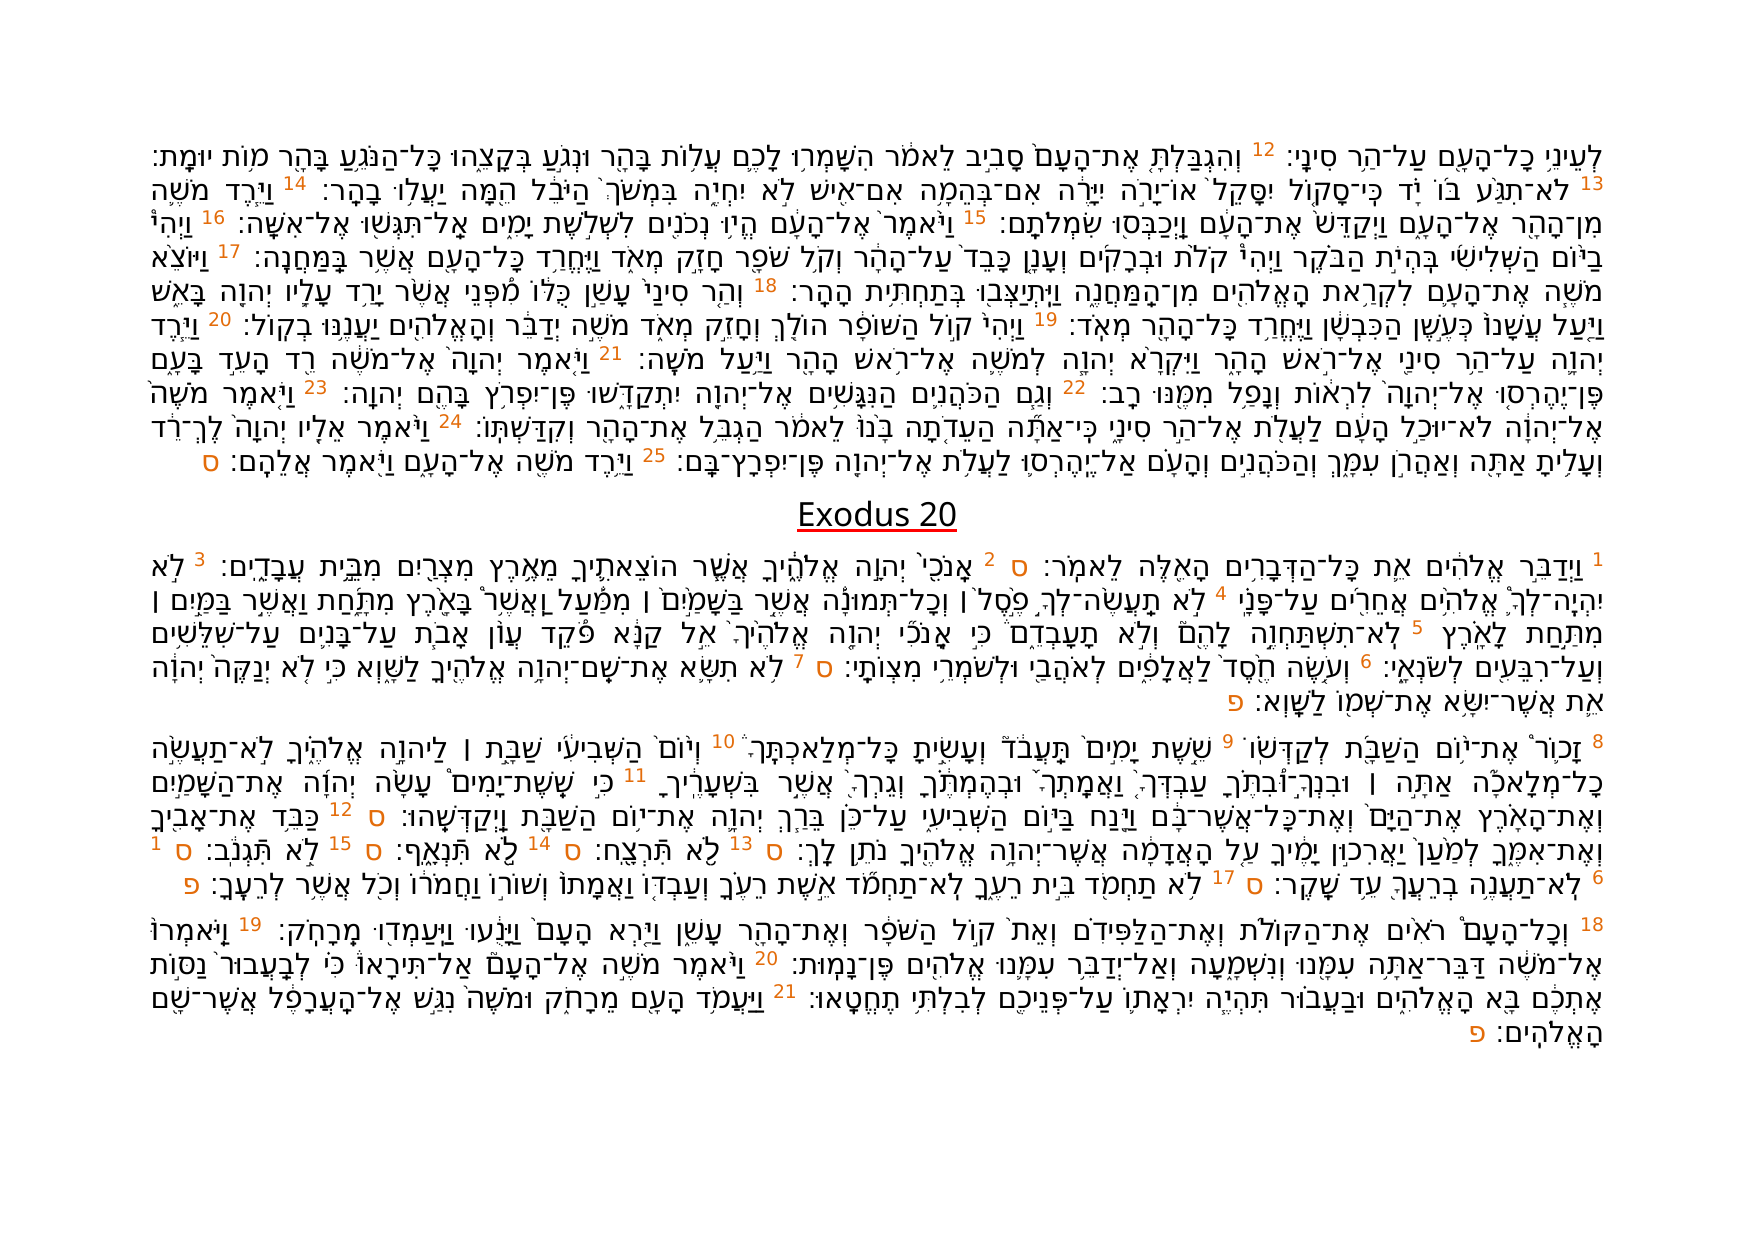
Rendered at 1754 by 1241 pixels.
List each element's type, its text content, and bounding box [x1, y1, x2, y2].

text 1 וַיְדַבֵּ֣ר אֱלֹהִ֔ים אֵ֛ת כָּל־הַדְּבָרִ֥ים הָאֵ֖לֶּה לֵאמֹֽר׃ ס ‬‬‬‬‬2 אָֽנֹכִ֖י֙ יְהוָ֣ה אֱלֹהֶ֑֔יךָ אֲשֶׁ֧ר הוֹצֵאתִ֛יךָ מֵאֶ֥רֶץ מִצְרַ֖יִם מִבֵּ֣֥ית עֲבָדִ֑͏ֽים׃ ‬‬‬3 לֹֽ֣א יִהְיֶֽה־לְךָ֛֩ אֱלֹהִ֥֨ים אֲחֵרִ֖֜ים עַל־פָּנָֽ͏ַ֗י ‬‬‬4 לֹֽ֣א תֽ͏ַעֲשֶׂ֨ה־לְךָ֥֣ פֶ֣֙סֶל֙ ׀ וְכָל־תְּמוּנָ֡֔ה אֲשֶׁ֤֣ר בַּשָּׁמַ֣֙יִם֙ ׀ מִמַּ֡֔עַל וֽ͏ַאֲשֶׁ֥ר֩ בָּאָ֖֨רֶץ מִתָּ֑͏ַ֜חַת וַאֲשֶׁ֥֣ר בַּמַּ֖֣יִם ׀ מִתַּ֥֣חַת לָאָֽ֗רֶץ ‬‬‬5 לֹֽא־תִשְׁתַּחְוֶ֥֣ה לָהֶ֖ם֮ וְלֹ֣א תָעָבְדֵ֑ם֒ כִּ֣י אֽ͏ָנֹכִ֞י יְהוָ֤ה אֱלֹהֶ֙יךָ֙ אֵ֣ל קַנָּ֔א פֹּ֠קֵד עֲוֺ֨ן אָבֹ֧ת עַל־בָּנִ֛ים עַל־שִׁלֵּשִׁ֥ים וְעַל־רִבֵּעִ֖ים לְשֹׂנְאָֽ֑י׃ ‬‬‬6 וְעֹ֥֤שֶׂה חֶ֖֙סֶד֙ לַאֲלָפִ֑֔ים לְאֹהֲבַ֖י וּלְשֹׁמְרֵ֥י מִצְוֺתָֽי׃ ס ‬‬‬7 לֹ֥א תִשָּׂ֛א אֶת־שֵֽׁם־יְהוָ֥ה אֱלֹהֶ֖יךָ לַשָּׁ֑וְא כִּ֣י לֹ֤א יְנַקֶּה֙ יְהוָ֔ה אֵ֛ת אֲשֶׁר־יִשָּׂ֥א אֶת־שְׁמ֖וֹ לַשָּֽׁוְא׃ פ ‬‬‬‬‬‬‬‬‬ [150, 549, 1604, 719]
text 18 וְכָל־הָעָם֩ רֹאִ֨ים אֶת־הַקּוֹלֹ֜ת וְאֶת־הַלַּפִּידִ֗ם וְאֵת֙ ק֣וֹל הַשֹּׁפָ֔ר וְאֶת־הָהָ֖ר עָשֵׁ֑ן וַיַּ֤רְא הָעָם֙ וַיָּנֻ֔עוּ וַיּֽ͏ַעַמְד֖וּ מֵֽרָחֹֽק׃ ‬‬‬19 וַיֹּֽאמְרוּ֙ אֶל־מֹשֶׁ֔ה דַּבֵּר־אַתָּ֥ה עִמָּ֖נוּ וְנִשְׁמָ֑עָה וְאַל־יְדַבֵּ֥ר עִמָּ֛נוּ אֱלֹהִ֖ים פֶּן־נָמֽוּת׃ ‬‬‬20 וַיֹּ֨אמֶר מֹשֶׁ֣ה אֶל־הָעָם֮ אַל־תִּירָאוּ֒ כִּ֗י לְבַֽעֲבוּר֙ נַסּ֣וֹת אֶתְכֶ֔ם בָּ֖א הָאֱלֹהִ֑ים וּבַעֲב֗וּר תִּהְיֶ֧ה יִרְאָת֛וֹ עַל־פְּנֵיכֶ֖ם לְבִלְתִּ֥י תֶחֱטָֽאוּ׃ ‬‬‬21 וַיַּעֲמֹ֥ד הָעָ֖ם מֵרָחֹ֑ק וּמֹשֶׁה֙ נִגַּ֣שׁ אֶל־הָֽעֲרָפֶ֔ל אֲשֶׁר־שָׁ֖ם הָאֱלֹהִֽים׃ פ ‬‬‬‬‬‬‬ [150, 913, 1604, 1049]
text 8 זָכ֛וֹר֩ אֶת־י֥֨וֹם הַשַׁבָּ֖֜ת לְקַדְּשֽׁ֗וֹ ‬‬‬9 שֵׁ֤֣שֶׁת יָמִ֣ים֙ תּֽ͏ַעֲבֹ֔ד֮ וְעָשִׂ֖֣יתָ כָּל־מְלַאכְתֶּֽךָ֒ ‬‬‬10 וְי֨וֹם֙ הַשְּׁבִיעִ֔֜י שַׁבָּ֖֣ת ׀ לַיהוָ֣ה אֱלֹהֶ֑֗יךָ לֹֽ֣א־תַעֲשֶׂ֣֨ה כָל־מְלָאכָ֡֜ה אַתָּ֣ה ׀ וּבִנְךָֽ֣־וּ֠בִתֶּ֗ךָ עַבְדְּךָ֤֨ וַאֲמָֽתְךָ֜֙ וּבְהֶמְתֶּ֔֗ךָ וְגֵרְךָ֖֙ אֲשֶׁ֥֣ר בִּשְׁעָרֶֽ֔יךָ ‬‬‬11 כִּ֣י שֵֽׁשֶׁת־יָמִים֩ עָשָׂ֨ה יְהוָ֜ה אֶת־הַשָּׁמַ֣יִם וְאֶת־הָאָ֗רֶץ אֶת־הַיָּם֙ וְאֶת־כָּל־אֲשֶׁר־בָּ֔ם וַיָּ֖נַח בַּיּ֣וֹם הַשְּׁבִיעִ֑י עַל־כֵּ֗ן בֵּרַ֧ךְ יְהוָ֛ה אֶת־י֥וֹם הַשַׁבָּ֖ת וַֽיְקַדְּשֵֽׁהוּ׃ ס ‬‬‬12 כַּבֵּ֥ד אֶת־אָבִ֖יךָ וְאֶת־אִמֶּ֑ךָ לְמַ֙עַן֙ יַאֲרִכ֣וּן יָמֶ֔יךָ עַ֚ל הָאֲדָמָ֔ה אֲשֶׁר־יְהוָ֥ה אֱלֹהֶ֖יךָ נֹתֵ֥ן לָֽךְ׃ ס ‬‬‬13 לֹ֥֖א תִּֿרְצָ֖͏ֽח׃ ס ‬‬‬14 לֹ֣֖א תִּֿנְאָ֑͏ֽף׃ ס ‬‬‬15 לֹ֣֖א תִּֿגְנֹֽ֔ב׃ ס ‬‬‬16 לֹֽא־תַעֲנֶ֥ה בְרֵעֲךָ֖ עֵ֥ד שָֽׁקֶר׃ ס ‬‬‬17 לֹ֥א תַחְמֹ֖ד בֵּ֣ית רֵעֶ֑ךָ לֹֽא־תַחְמֹ֞ד אֵ֣שֶׁת רֵעֶ֗ךָ וְעַבְדּ֤וֹ וַאֲמָתוֹ֙ וְשׁוֹר֣וֹ וַחֲמֹר֔וֹ וְכֹ֖ל אֲשֶׁ֥ר לְרֵעֶֽךָ׃ פ ‬‬‬‬‬‬‬‬‬‬‬‬‬ [150, 731, 1604, 901]
text 1 בַּחֹ֙דֶשׁ֙ הַשְּׁלִישִׁ֔י לְצֵ֥את בְּנֵי־יִשְׂרָאֵ֖ל מֵאֶ֣רֶץ מִצְרָ֑יִם בַּיּ֣וֹם הַזֶּ֔ה בָּ֖אוּ מִדְבַּ֥ר סִינָֽי׃ 2 וַיִּסְע֣וּ מֵרְפִידִ֗ים וַיָּבֹ֙אוּ֙ מִדְבַּ֣ר סִינַ֔י וַֽיַּחֲנ֖וּ בַּמִּדְבָּ֑ר וַיִּֽחַן־שָׁ֥ם יִשְׂרָאֵ֖ל נֶ֥גֶד הָהָֽר׃ ‬‬‬3 וּמֹשֶׁ֥ה עָלָ֖ה אֶל־הָאֱלֹהִ֑ים וַיִּקְרָ֨א אֵלָ֤יו יְהוָה֙ מִן־הָהָ֣ר לֵאמֹ֔ר כֹּ֤ה תֹאמַר֙ לְבֵ֣ית יַעֲקֹ֔ב וְתַגֵּ֖יד לִבְנֵ֥י יִשְׂרָאֵֽל׃ ‬‬‬4 אַתֶּ֣ם רְאִיתֶ֔ם אֲשֶׁ֥ר עָשִׂ֖יתִי לְמִצְרָ֑יִם וָאֶשָּׂ֤א אֶתְכֶם֙ עַל־כַּנְפֵ֣י נְשָׁרִ֔ים וָאָבִ֥א אֶתְכֶ֖ם אֵלָֽי׃ ‬‬‬5 וְעַתָּ֗ה אִם־שָׁמ֤וֹעַ תִּשְׁמְעוּ֙ בְּקֹלִ֔י וּשְׁמַרְתֶּ֖ם אֶת־בְּרִיתִ֑י וִהְיִ֨יתֶם לִ֤י סְגֻלָּה֙ מִכָּל־הָ֣עַמִּ֔ים כִּי־לִ֖י כָּל־הָאָֽרֶץ׃ ‬‬‬6 וְאַתֶּ֧ם תִּהְיוּ־לִ֛י מַמְלֶ֥כֶת כֹּהֲנִ֖ים וְג֣וֹי קָד֑וֹשׁ אֵ֚לֶּה הַדְּבָרִ֔ים אֲשֶׁ֥ר תְּדַבֵּ֖ר אֶל־בְּנֵ֥י יִשְׂרָאֵֽל׃ ‬‬‬7 וַיָּבֹ֣א מֹשֶׁ֔ה וַיִּקְרָ֖א לְזִקְנֵ֣י הָעָ֑ם וַיָּ֣שֶׂם לִפְנֵיהֶ֗ם אֵ֚ת כָּל־הַדְּבָרִ֣ים הָאֵ֔לֶּה אֲשֶׁ֥ר צִוָּ֖הוּ יְהוָֽה׃ ‬‬‬8 וַיַּעֲנ֨וּ כָל־הָעָ֤ם יַחְדָּו֙ וַיֹּ֣אמְר֔וּ כֹּ֛ל אֲשֶׁר־דִּבֶּ֥ר יְהוָ֖ה נַעֲשֶׂ֑ה וַיָּ֧שֶׁב מֹשֶׁ֛ה אֶת־דִּבְרֵ֥י הָעָ֖ם אֶל־יְהוָֽה׃ ‬‬‬9 וַיֹּ֨אמֶר יְהוָ֜ה אֶל־מֹשֶׁ֗ה הִנֵּ֨ה אָנֹכִ֜י בָּ֣א אֵלֶיךָ֮ בְּעַ֣ב הֶֽעָנָן֒ בַּעֲב֞וּר יִשְׁמַ֤ע הָעָם֙ בְּדַבְּרִ֣י עִמָּ֔ךְ וְגַם־בְּךָ֖ יַאֲמִ֣ינוּ לְעוֹלָ֑ם וַיַּגֵּ֥ד מֹשֶׁ֛ה אֶת־דִּבְרֵ֥י הָעָ֖ם אֶל־יְהוָֽה׃ ‬‬‬10 וַיֹּ֨אמֶר יְהוָ֤ה אֶל־מֹשֶׁה֙ לֵ֣ךְ אֶל־הָעָ֔ם וְקִדַּשְׁתָּ֥ם הַיּ֖וֹם וּמָחָ֑ר וְכִבְּס֖וּ שִׂמְלֹתָֽם׃ ‬‬‬11 וְהָי֥וּ נְכֹנִ֖ים לַיּ֣וֹם הַשְּׁלִישִׁ֑י כִּ֣י ׀ בַּיּ֣וֹם הַשְּׁלִישִׁ֗י יֵרֵ֧ד יְהוָ֛ה לְעֵינֵ֥י כָל־הָעָ֖ם עַל־הַ֥ר סִינָֽי׃ ‬‬‬12 וְהִגְבַּלְתָּ֤ אֶת־הָעָם֙ סָבִ֣יב לֵאמֹ֔ר הִשָּׁמְר֥וּ לָכֶ֛ם עֲל֥וֹת בָּהָ֖ר וּנְגֹ֣עַ בְּקָצֵ֑הוּ כָּל־הַנֹּגֵ֥עַ בָּהָ֖ר מ֥וֹת יוּמָֽת׃ ‬‬‬13 לֹא־תִגַּ֨ע בּ֜וֹ יָ֗ד כִּֽי־סָק֤וֹל יִסָּקֵל֙ אוֹ־יָרֹ֣ה יִיָּרֶ֔ה אִם־בְּהֵמָ֥ה אִם־אִ֖ישׁ לֹ֣א יִחְיֶ֑ה בִּמְשֹׁךְ֙ הַיֹּבֵ֔ל הֵ֖מָּה יַעֲל֥וּ בָהָֽר׃ ‬‬‬14 וַיֵּ֧רֶד מֹשֶׁ֛ה מִן־הָהָ֖ר אֶל־הָעָ֑ם וַיְקַדֵּשׁ֙ אֶת־הָעָ֔ם וַֽיְכַבְּס֖וּ שִׂמְלֹתָֽם׃ ‬‬‬15 וַיֹּ֙אמֶר֙ אֶל־הָעָ֔ם הֱי֥וּ נְכֹנִ֖ים לִשְׁלֹ֣שֶׁת יָמִ֑ים אַֽל־תִּגְּשׁ֖וּ אֶל־אִשָּֽׁה׃ ‬‬‬16 וַיְהִי֩ בַיּ֨וֹם הַשְּׁלִישִׁ֜י בִּֽהְיֹ֣ת הַבֹּ֗קֶר וַיְהִי֩ קֹלֹ֨ת וּבְרָקִ֜ים וְעָנָ֤ן כָּבֵד֙ עַל־הָהָ֔ר וְקֹ֥ל שֹׁפָ֖ר חָזָ֣ק מְאֹ֑ד וַיֶּחֱרַ֥ד כָּל־הָעָ֖ם אֲשֶׁ֥ר בַּֽמַּחֲנֶֽה׃ ‬‬‬17 וַיּוֹצֵ֨א מֹשֶׁ֧ה אֶת־הָעָ֛ם לִקְרַ֥את הָֽאֱלֹהִ֖ים מִן־הַֽמַּחֲנֶ֑ה וַיִּֽתְיַצְּב֖וּ בְּתַחְתִּ֥ית הָהָֽר׃ ‬‬‬18 וְהַ֤ר סִינַי֙ עָשַׁ֣ן כֻּלּ֔וֹ מִ֠פְּנֵי אֲשֶׁ֨ר יָרַ֥ד עָלָ֛יו יְהוָ֖ה בָּאֵ֑שׁ וַיַּ֤עַל עֲשָׁנוֹ֙ כְּעֶ֣שֶׁן הַכִּבְשָׁ֔ן וַיֶּחֱרַ֥ד כָּל־הָהָ֖ר מְאֹֽד׃ ‬‬‬19 וַיְהִי֙ ק֣וֹל הַשּׁוֹפָ֔ר הוֹלֵ֖ךְ וְחָזֵ֣ק מְאֹ֑ד מֹשֶׁ֣ה יְדַבֵּ֔ר וְהָאֱלֹהִ֖ים יַעֲנֶ֥נּוּ בְקֽוֹל׃ ‬‬‬20 וַיֵּ֧רֶד יְהוָ֛ה עַל־הַ֥ר סִינַ֖י אֶל־רֹ֣אשׁ הָהָ֑ר וַיִּקְרָ֨א יְהוָ֧ה לְמֹשֶׁ֛ה אֶל־רֹ֥אשׁ הָהָ֖ר וַיַּ֥עַל מֹשֶֽׁה׃ ‬‬‬21 וַיֹּ֤אמֶר יְהוָה֙ אֶל־מֹשֶׁ֔ה רֵ֖ד הָעֵ֣ד בָּעָ֑ם פֶּן־יֶהֶרְס֤וּ אֶל־יְהוָה֙ לִרְא֔וֹת וְנָפַ֥ל מִמֶּ֖נּוּ רָֽב׃ ‬‬‬22 וְגַ֧ם הַכֹּהֲנִ֛ים הַנִּגָּשִׁ֥ים אֶל־יְהוָ֖ה יִתְקַדָּ֑שׁוּ פֶּן־יִפְרֹ֥ץ בָּהֶ֖ם יְהוָֽה׃ ‬‬‬23 וַיֹּ֤אמֶר מֹשֶׁה֙ אֶל־יְהוָ֔ה לֹא־יוּכַ֣ל הָעָ֔ם לַעֲלֹ֖ת אֶל־הַ֣ר סִינָ֑י כִּֽי־אַתָּ֞ה הַעֵדֹ֤תָה בָּ֙נוּ֙ לֵאמֹ֔ר הַגְבֵּ֥ל אֶת־הָהָ֖ר וְקִדַּשְׁתּֽוֹ׃ ‬‬‬24 וַיֹּ֨אמֶר אֵלָ֤יו יְהוָה֙ לֶךְ־רֵ֔ד וְעָלִ֥יתָ אַתָּ֖ה וְאַהֲרֹ֣ן עִמָּ֑ךְ וְהַכֹּהֲנִ֣ים וְהָעָ֗ם אַל־יֽ͏ֶהֶרְס֛וּ לַעֲלֹ֥ת אֶל־יְהוָ֖ה פֶּן־יִפְרָץ־בָּֽם׃ ‬‬‬25 וַיֵּ֥רֶד מֹשֶׁ֖ה אֶל־הָעָ֑ם וַיֹּ֖אמֶר אֲלֵהֶֽם׃ ס ‬‬‬‬‬‬‬‬‬‬‬‬‬‬‬‬‬‬‬‬‬‬‬‬‬‬‬ [150, 139, 1604, 478]
text Exodus 20 [150, 491, 1604, 536]
